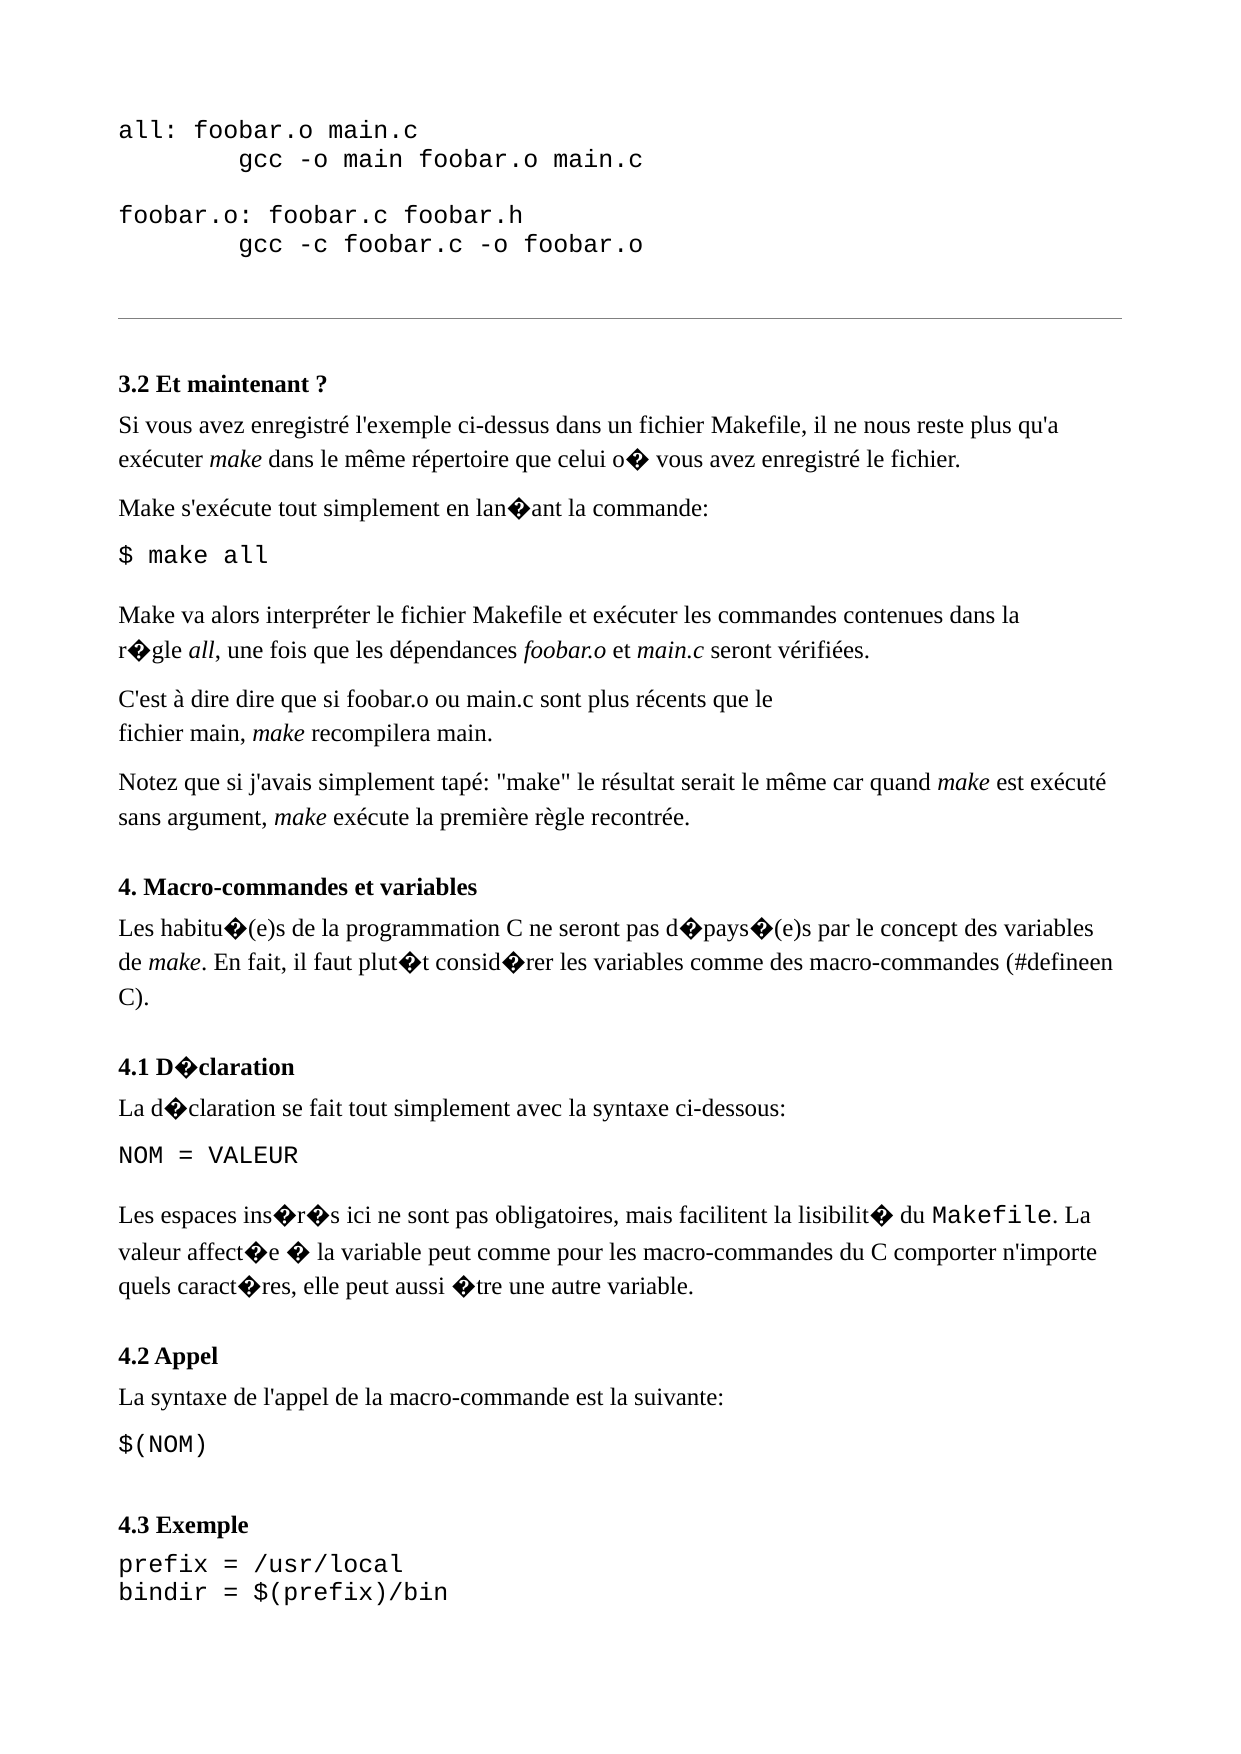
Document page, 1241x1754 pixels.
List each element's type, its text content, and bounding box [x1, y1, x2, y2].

text Make va alors interpréter le fichier Makefile et exécuter les commandes contenues dans la r�gle all, une fois que les dépendances foobar.o et main.c seront vérifiées. [118, 600, 1122, 663]
text C'est à dire dire que si foobar.o ou main.c sont plus récents que le fichier main, make recompilera main. [118, 684, 1122, 747]
text La d�claration se fait tout simplement avec la syntaxe ci-dessous: [118, 1093, 1122, 1122]
subtitle 4.3 Exemple [118, 1510, 1122, 1539]
text $(NOM) [118, 1431, 1122, 1459]
subtitle 4.2 Appel [118, 1341, 1122, 1370]
text Si vous avez enregistré l'exemple ci-dessus dans un fichier Makefile, il ne nous reste plus qu'a exécuter make dans le même répertoire que celui o� vous avez enregistré le fichier. [118, 410, 1122, 473]
text NOM = VALEUR [118, 1142, 1122, 1171]
subtitle 3.2 Et maintenant ? [118, 369, 1122, 397]
text all: foobar.o main.c [118, 118, 1122, 146]
text bindir = $(prefix)/bin [118, 1579, 1122, 1608]
text gcc -c foobar.c -o foobar.o [118, 231, 1122, 260]
subtitle 4.1 D�claration [118, 1052, 1122, 1081]
text prefix = /usr/local [118, 1551, 1122, 1579]
text Notez que si j'avais simplement tapé: "make" le résultat serait le même car quand make est exécuté sans argument, make exécute la première règle recontrée. [118, 767, 1122, 831]
text $ make all [118, 542, 1122, 571]
text Les habitu�(e)s de la programmation C ne seront pas d�pays�(e)s par le concept des variables de make. En fait, il faut plut�t consid�rer les variables comme des macro-commandes (#defineen C). [118, 913, 1122, 1011]
text gcc -o main foobar.o main.c [118, 146, 1122, 175]
text La syntaxe de l'appel de la macro-commande est la suivante: [118, 1382, 1122, 1411]
text foobar.o: foobar.c foobar.h [118, 203, 1122, 231]
text Les espaces ins�r�s ici ne sont pas obligatoires, mais facilitent la lisibilit� du Makefile. La valeur affect�e � la variable peut comme pour les macro-commandes du C comporter n'importe quels caract�res, elle peut aussi �tre une autre variable. [118, 1200, 1122, 1300]
text Make s'exécute tout simplement en lan�ant la commande: [118, 493, 1122, 522]
subtitle 4. Macro-commandes et variables [118, 872, 1122, 901]
